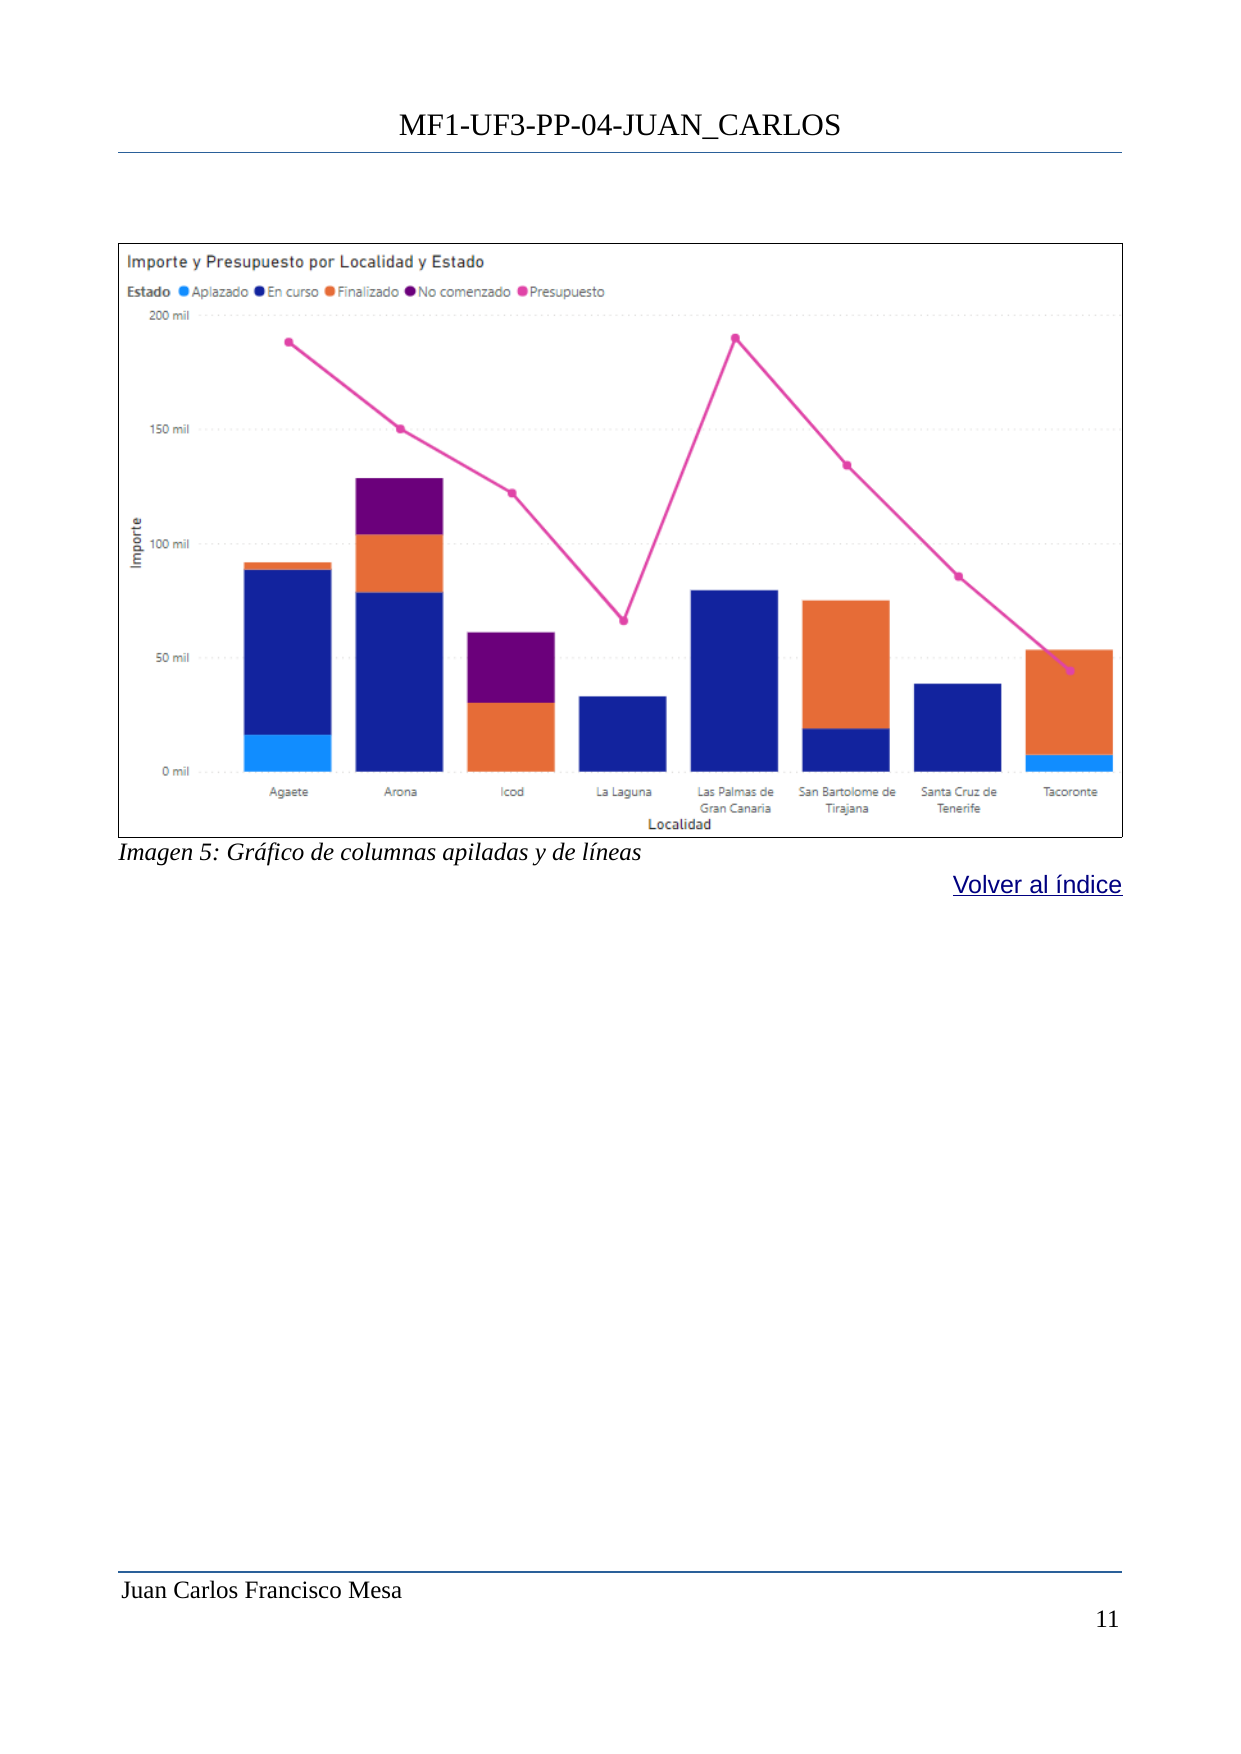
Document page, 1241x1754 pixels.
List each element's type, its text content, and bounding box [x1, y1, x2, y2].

text Volver al índice [118, 866, 1122, 899]
text [118, 230, 1122, 243]
text Imagen 5: Gráfico de columnas apiladas y de líneas [118, 838, 1122, 866]
picture [119, 244, 1122, 837]
